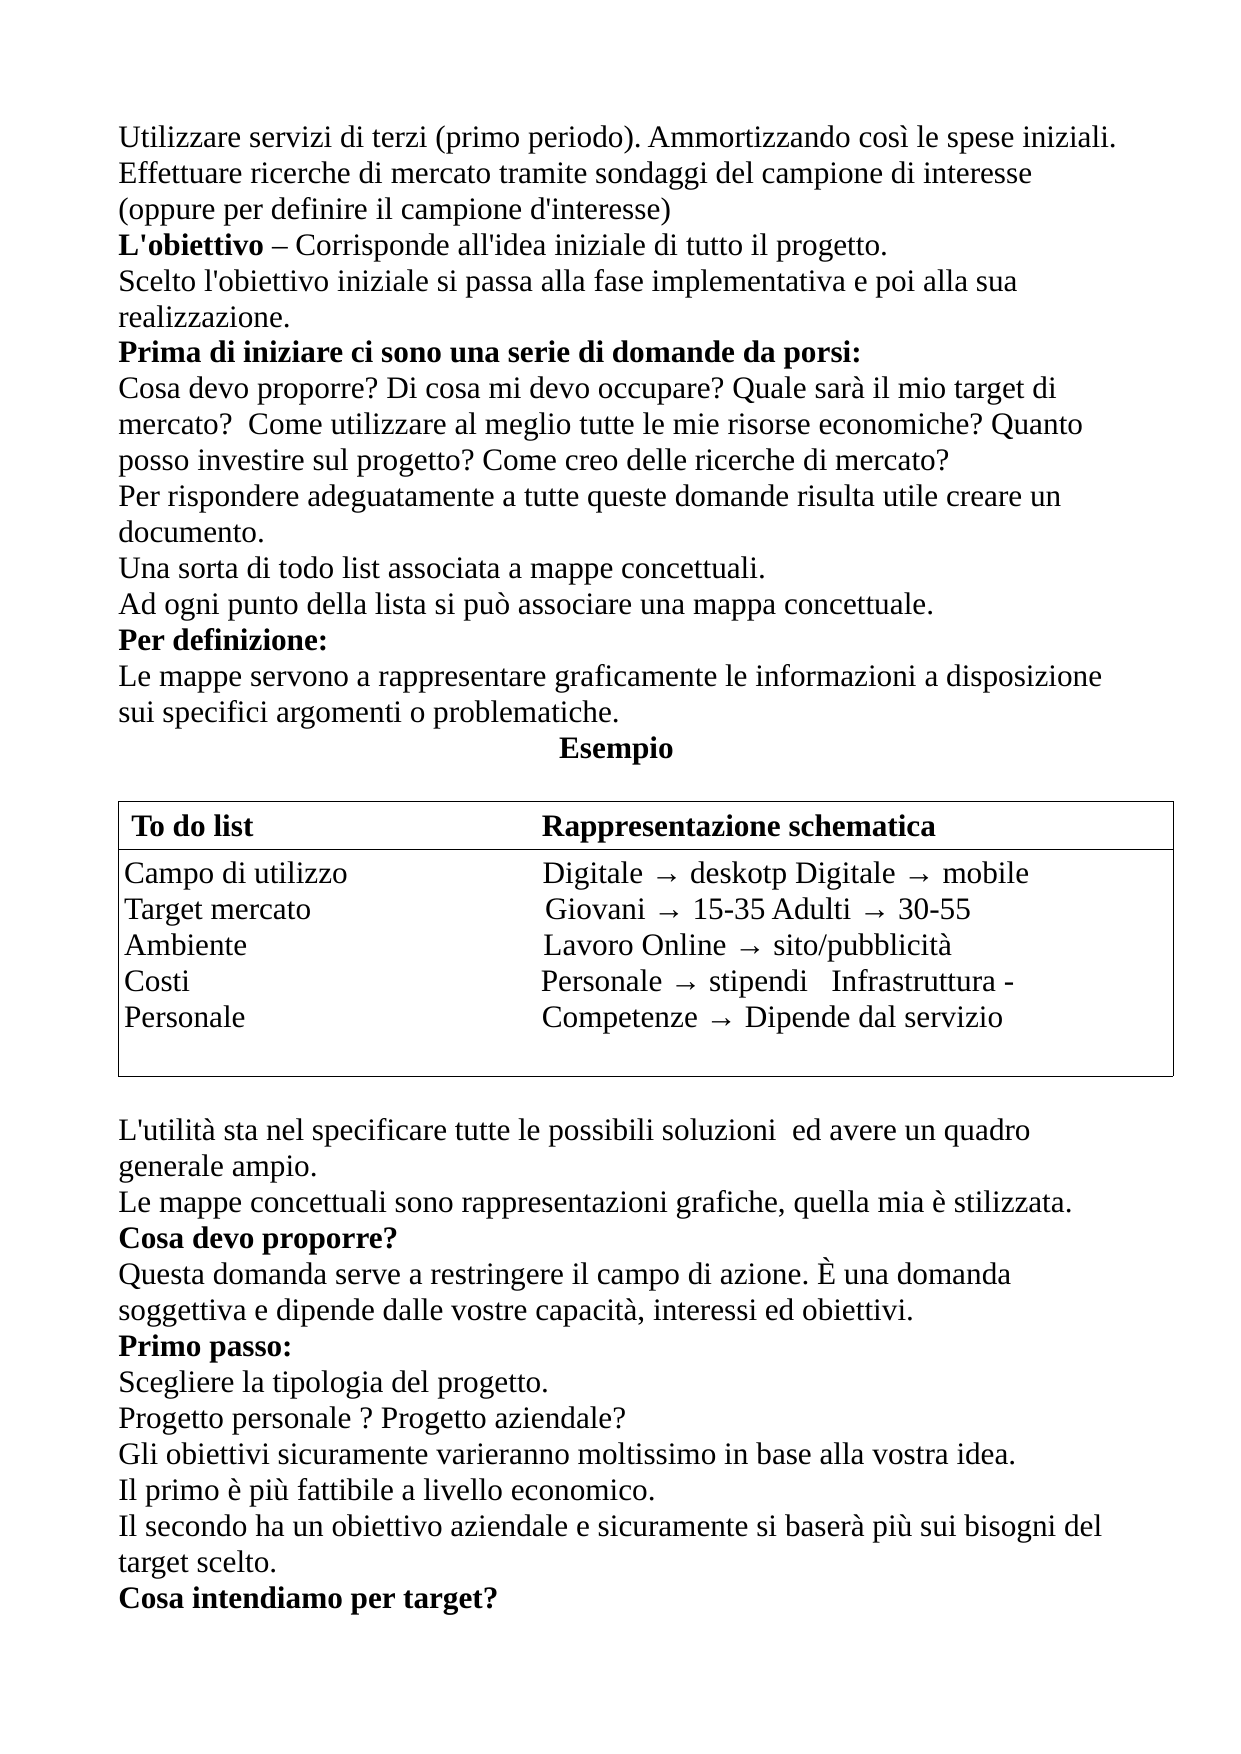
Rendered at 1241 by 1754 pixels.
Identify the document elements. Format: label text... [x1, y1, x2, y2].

text L'utilità sta nel specificare tutte le possibili soluzioni ed avere un quadro generale ampio. [118, 1112, 1122, 1183]
text Effettuare ricerche di mercato tramite sondaggi del campione di interesse (oppure per definire il campione d'interesse) [118, 154, 1122, 226]
text Questa domanda serve a restringere il campo di azione. È una domanda soggettiva e dipende dalle vostre capacità, interessi ed obiettivi. [118, 1255, 1122, 1327]
table_cell Campo di utilizzo Digitale → deskotp Digitale → mobile Target mercato Giovani → 15-35 Adulti → 30-55 Ambiente Lavoro Online → sito/pubblicità Costi Personale → stipendi Infrastruttura - Personale Competenze → Dipende dal servizio [119, 850, 1173, 1076]
text Ad ogni punto della lista si può associare una mappa concettuale. [118, 585, 1122, 621]
text Primo passo: [118, 1327, 1122, 1363]
text Per rispondere adeguatamente a tutte queste domande risulta utile creare un documento. [118, 477, 1122, 549]
text L'obiettivo – Corrisponde all'idea iniziale di tutto il progetto. [118, 226, 1122, 262]
text Prima di iniziare ci sono una serie di domande da porsi: [118, 334, 1122, 370]
text Il primo è più fattibile a livello economico. [118, 1471, 1122, 1507]
text Utilizzare servizi di terzi (primo periodo). Ammortizzando così le spese iniziali. [118, 118, 1122, 154]
text Il secondo ha un obiettivo aziendale e sicuramente si baserà più sui bisogni del target scelto. [118, 1507, 1122, 1579]
text Esempio [118, 729, 1122, 765]
text Scegliere la tipologia del progetto. [118, 1363, 1122, 1399]
text Per definizione: [118, 621, 1122, 657]
text Una sorta di todo list associata a mappe concettuali. [118, 549, 1122, 585]
text Cosa devo proporre? [118, 1219, 1122, 1255]
text Gli obiettivi sicuramente varieranno moltissimo in base alla vostra idea. [118, 1435, 1122, 1471]
text Progetto personale ? Progetto aziendale? [118, 1399, 1122, 1435]
text Le mappe servono a rappresentare graficamente le informazioni a disposizione sui specifici argomenti o problematiche. [118, 657, 1122, 729]
table_header To do list Rappresentazione schematica [119, 802, 1173, 848]
text Scelto l'obiettivo iniziale si passa alla fase implementativa e poi alla sua realizzazione. [118, 262, 1122, 334]
text Cosa intendiamo per target? [118, 1579, 1122, 1615]
text Cosa devo proporre? Di cosa mi devo occupare? Quale sarà il mio target di mercato? Come utilizzare al meglio tutte le mie risorse economiche? Quanto posso investire sul progetto? Come creo delle ricerche di mercato? [118, 370, 1122, 477]
text Le mappe concettuali sono rappresentazioni grafiche, quella mia è stilizzata. [118, 1183, 1122, 1219]
